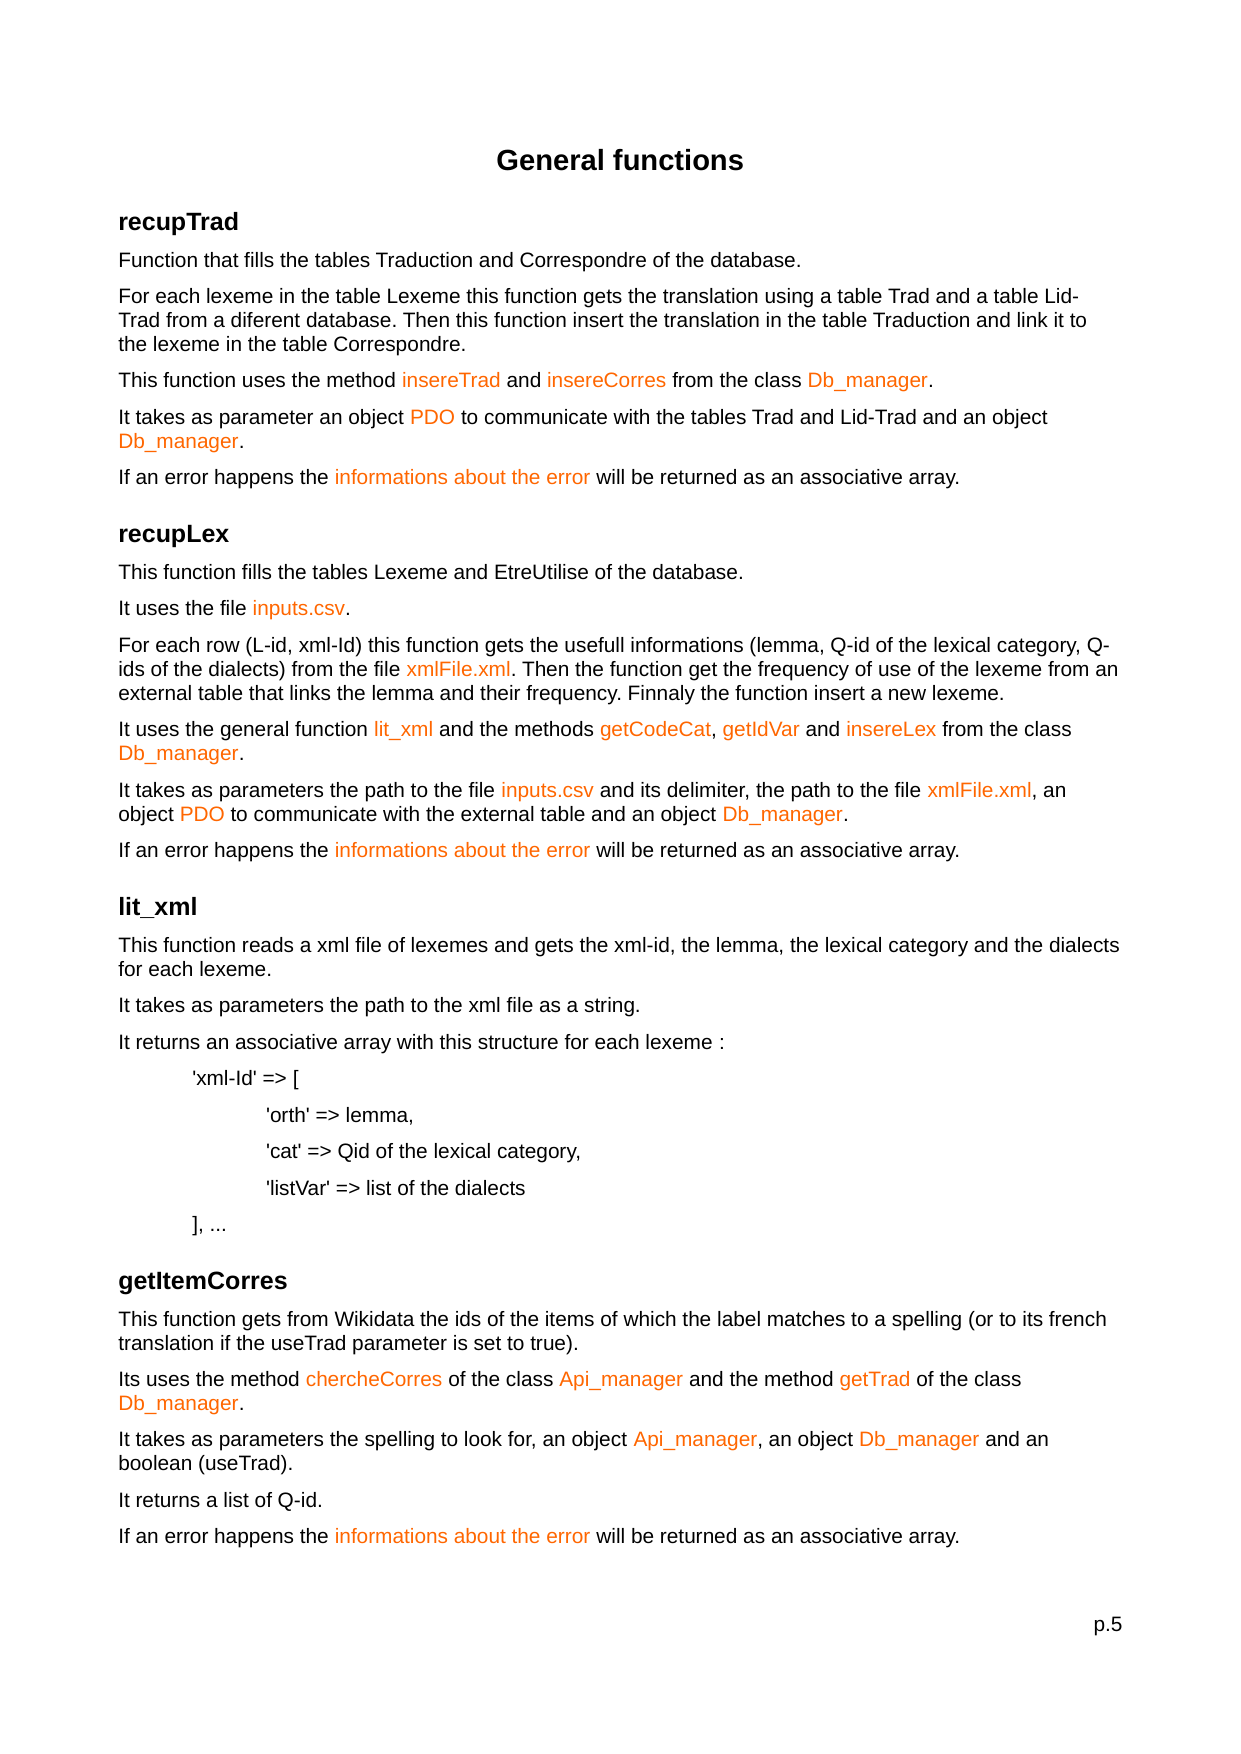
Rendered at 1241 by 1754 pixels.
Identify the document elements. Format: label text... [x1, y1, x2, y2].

text If an error happens the informations about the error will be returned as an associative array. [118, 465, 1122, 489]
text If an error happens the informations about the error will be returned as an associative array. [118, 1524, 1122, 1548]
text It takes as parameter an object PDO to communicate with the tables Trad and Lid-Trad and an object Db_manager. [118, 405, 1122, 453]
subtitle lit_xml [118, 892, 1122, 921]
text It takes as parameters the path to the xml file as a string. [118, 993, 1122, 1017]
subtitle recupTrad [118, 207, 1122, 236]
text It takes as parameters the path to the file inputs.csv and its delimiter, the path to the file xmlFile.xml, an object PDO to communicate with the external table and an object Db_manager. [118, 777, 1122, 825]
text 'xml-Id' => [ [118, 1066, 1122, 1090]
text This function reads a xml file of lexemes and gets the xml-id, the lemma, the lexical category and the dialects for each lexeme. [118, 933, 1122, 981]
text Its uses the method chercheCorres of the class Api_manager and the method getTrad of the class Db_manager. [118, 1367, 1122, 1415]
text It uses the general function lit_xml and the methods getCodeCat, getIdVar and insereLex from the class Db_manager. [118, 717, 1122, 765]
text This function gets from Wikidata the ids of the items of which the label matches to a spelling (or to its french translation if the useTrad parameter is set to true). [118, 1306, 1122, 1354]
text It returns an associative array with this structure for each lexeme : [118, 1029, 1122, 1053]
text For each lexeme in the table Lexeme this function gets the translation using a table Trad and a table Lid-Trad from a diferent database. Then this function insert the translation in the table Traduction and link it to the lexeme in the table Correspondre. [118, 284, 1122, 356]
text If an error happens the informations about the error will be returned as an associative array. [118, 838, 1122, 862]
text Function that fills the tables Traduction and Correspondre of the database. [118, 247, 1122, 271]
text For each row (L-id, xml-Id) this function gets the usefull informations (lemma, Q-id of the lexical category, Q-ids of the dialects) from the file xmlFile.xml. Then the function get the frequency of use of the lexeme from an external table that links the lemma and their frequency. Finnaly the function insert a new lexeme. [118, 633, 1122, 704]
text 'orth' => lemma, [118, 1102, 1122, 1126]
text ], ... [118, 1212, 1122, 1236]
subtitle recupLex [118, 519, 1122, 548]
text This function fills the tables Lexeme and EtreUtilise of the database. [118, 560, 1122, 584]
subtitle General functions [118, 143, 1122, 177]
text 'cat' => Qid of the lexical category, [118, 1139, 1122, 1163]
text It uses the file inputs.csv. [118, 596, 1122, 620]
text 'listVar' => list of the dialects [118, 1175, 1122, 1199]
text It takes as parameters the spelling to look for, an object Api_manager, an object Db_manager and an boolean (useTrad). [118, 1427, 1122, 1475]
text It returns a list of Q-id. [118, 1488, 1122, 1512]
subtitle getItemCorres [118, 1266, 1122, 1295]
text This function uses the method insereTrad and insereCorres from the class Db_manager. [118, 368, 1122, 392]
